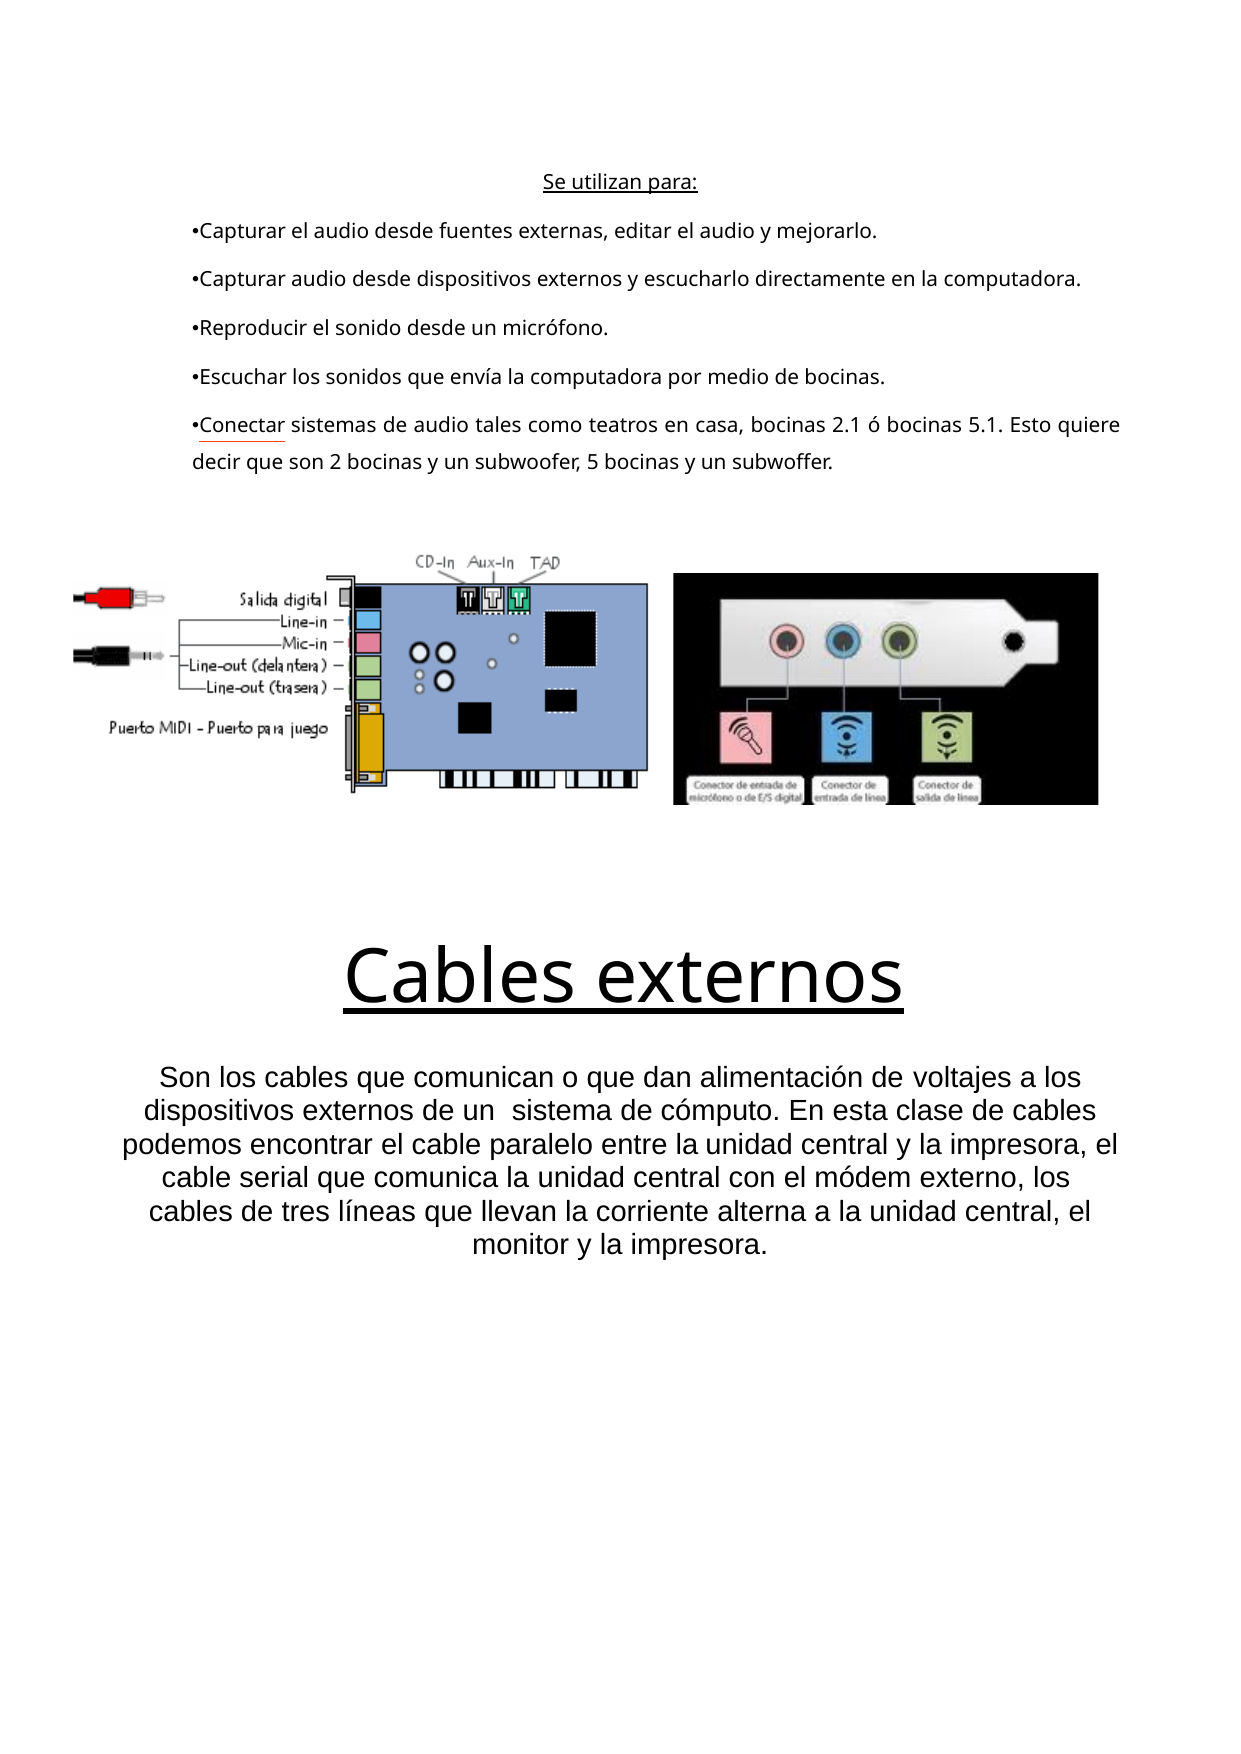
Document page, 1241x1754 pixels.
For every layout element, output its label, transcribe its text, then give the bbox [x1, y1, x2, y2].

list Conectar sistemas de audio tales como teatros en casa, bocinas 2.1 ó bocinas 5.1. Esto quiere decir que son 2 bocinas y un subwoofer, 5 bocinas y un subwoffer. [118, 410, 1122, 476]
text Son los cables que comunican o que dan alimentación de voltajes a los dispositivos externos de un sistema de cómputo. En esta clase de cables podemos encontrar el cable paralelo entre la unidad central y la impresora, el cable serial que comunica la unidad central con el módem externo, los cables de tres líneas que llevan la corriente alterna a la unidad central, el monitor y la impresora. [118, 1060, 1122, 1261]
list Reproducir el sonido desde un micrófono. [118, 313, 1122, 342]
text Cables externos [118, 922, 1122, 1025]
list Capturar el audio desde fuentes externas, editar el audio y mejorarlo. [118, 216, 1122, 244]
picture [73, 546, 651, 798]
list Capturar audio desde dispositivos externos y escucharlo directamente en la computadora. [118, 264, 1122, 293]
text Se utilizan para: [118, 167, 1122, 196]
list Escuchar los sonidos que envía la computadora por medio de bocinas. [118, 362, 1122, 390]
picture [673, 573, 1099, 805]
